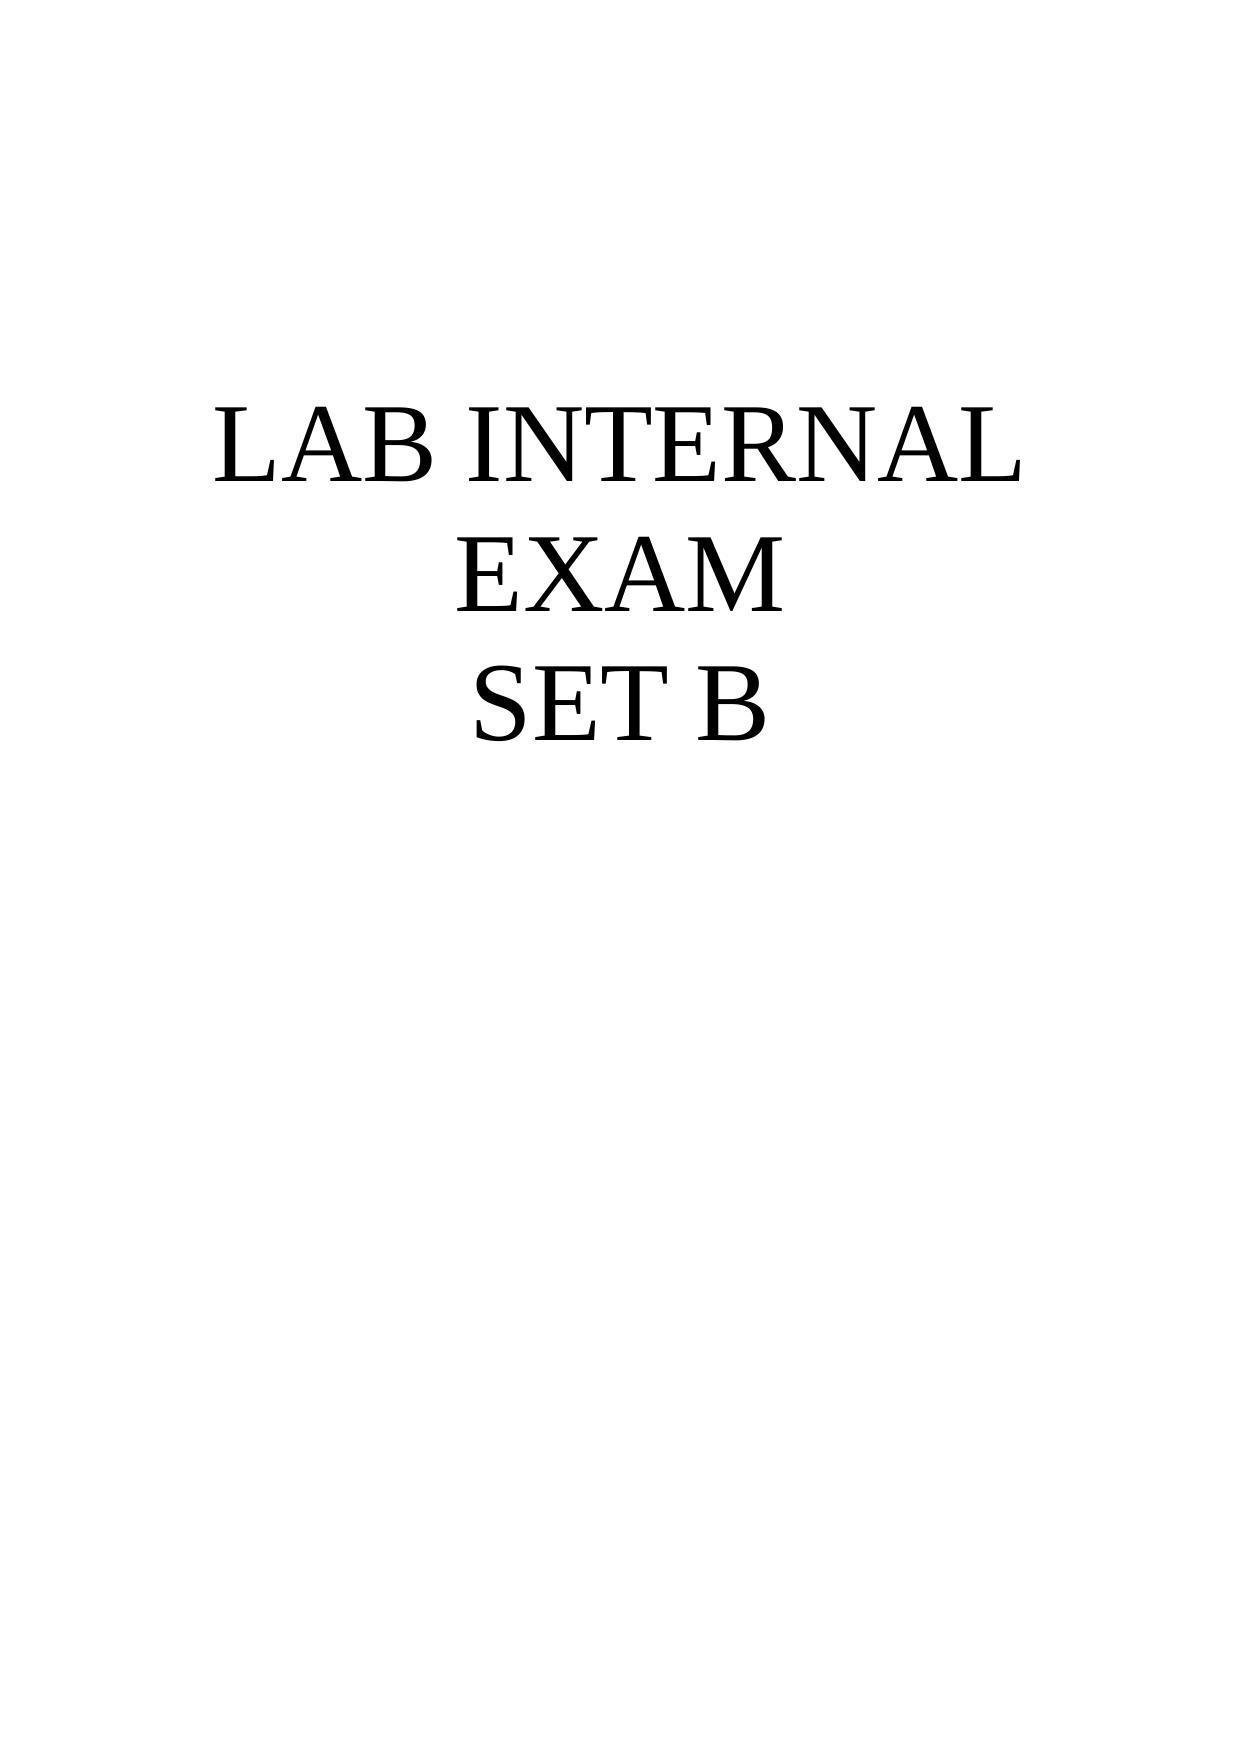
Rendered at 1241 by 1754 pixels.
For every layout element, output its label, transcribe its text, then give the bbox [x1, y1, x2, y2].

text SET B [118, 636, 1122, 765]
text LAB INTERNAL EXAM [118, 377, 1122, 636]
